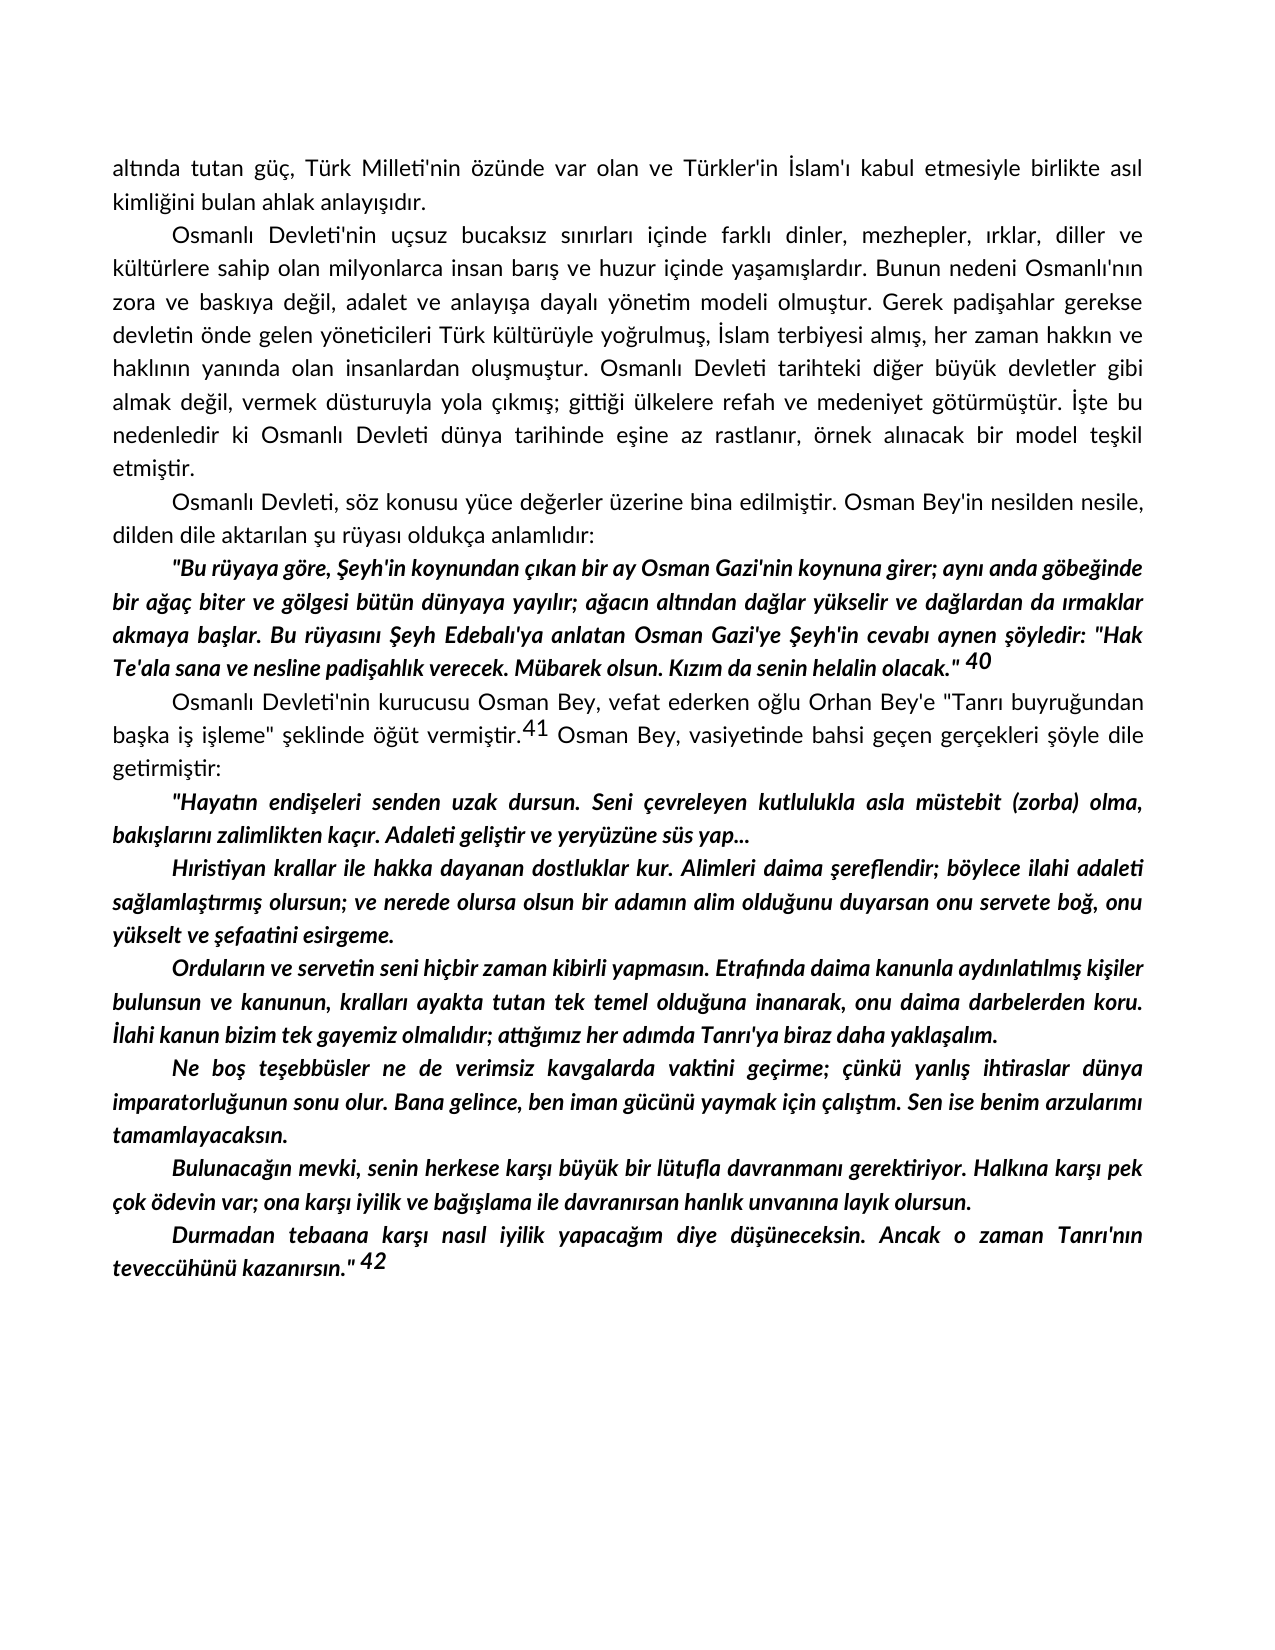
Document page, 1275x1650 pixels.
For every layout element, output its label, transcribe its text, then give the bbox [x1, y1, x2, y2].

text Ne boş teşebbüsler ne de verimsiz kavgalarda vaktini geçirme; çünkü yanlış ihtiraslar dünya imparatorluğunun sonu olur. Bana gelince, ben iman gücünü yaymak için çalıştım. Sen ise benim arzularımı tamamlayacaksın. [112, 1050, 1145, 1150]
text Bulunacağın mevki, senin herkese karşı büyük bir lütufla davranmanı gerektiriyor. Halkına karşı pek çok ödevin var; ona karşı iyilik ve bağışlama ile davranırsan hanlık unvanına layık olursun. [112, 1150, 1145, 1217]
text Osmanlı Devleti'nin uçsuz bucaksız sınırları içinde farklı dinler, mezhepler, ırklar, diller ve kültürlere sahip olan milyonlarca insan barış ve huzur içinde yaşamışlardır. Bunun nedeni Osmanlı'nın zora ve baskıya değil, adalet ve anlayışa dayalı yönetim modeli olmuştur. Gerek padişahlar gerekse devletin önde gelen yöneticileri Türk kültürüyle yoğrulmuş, İslam terbiyesi almış, her zaman hakkın ve haklının yanında olan insanlardan oluşmuştur. Osmanlı Devleti tarihteki diğer büyük devletler gibi almak değil, vermek düsturuyla yola çıkmış; gittiği ülkelere refah ve medeniyet götürmüştür. İşte bu nedenledir ki Osmanlı Devleti dünya tarihinde eşine az rastlanır, örnek alınacak bir model teşkil etmiştir. [112, 217, 1145, 483]
text Orduların ve servetin seni hiçbir zaman kibirli yapmasın. Etrafında daima kanunla aydınlatılmış kişiler bulunsun ve kanunun, kralları ayakta tutan tek temel olduğuna inanarak, onu daima darbelerden koru. İlahi kanun bizim tek gayemiz olmalıdır; attığımız her adımda Tanrı'ya biraz daha yaklaşalım. [112, 950, 1145, 1050]
text Osmanlı Devleti'nin kurucusu Osman Bey, vefat ederken oğlu Orhan Bey'e "Tanrı buyruğundan başka iş işleme" şeklinde öğüt vermiştir.41 Osman Bey, vasiyetinde bahsi geçen gerçekleri şöyle dile getirmiştir: [112, 683, 1145, 783]
text altında tutan güç, Türk Milleti'nin özünde var olan ve Türkler'in İslam'ı kabul etmesiyle birlikte asıl kimliğini bulan ahlak anlayışıdır. [112, 150, 1145, 217]
text "Hayatın endişeleri senden uzak dursun. Seni çevreleyen kutlulukla asla müstebit (zorba) olma, bakışlarını zalimlikten kaçır. Adaleti geliştir ve yeryüzüne süs yap... [112, 783, 1145, 850]
text Osmanlı Devleti, söz konusu yüce değerler üzerine bina edilmiştir. Osman Bey'in nesilden nesile, dilden dile aktarılan şu rüyası oldukça anlamlıdır: [112, 483, 1145, 550]
text Hıristiyan krallar ile hakka dayanan dostluklar kur. Alimleri daima şereflendir; böylece ilahi adaleti sağlamlaştırmış olursun; ve nerede olursa olsun bir adamın alim olduğunu duyarsan onu servete boğ, onu yükselt ve şefaatini esirgeme. [112, 850, 1145, 950]
text Durmadan tebaana karşı nasıl iyilik yapacağım diye düşüneceksin. Ancak o zaman Tanrı'nın teveccühünü kazanırsın." 42 [112, 1217, 1145, 1283]
text "Bu rüyaya göre, Şeyh'in koynundan çıkan bir ay Osman Gazi'nin koynuna girer; aynı anda göbeğinde bir ağaç biter ve gölgesi bütün dünyaya yayılır; ağacın altından dağlar yükselir ve dağlardan da ırmaklar akmaya başlar. Bu rüyasını Şeyh Edebalı'ya anlatan Osman Gazi'ye Şeyh'in cevabı aynen şöyledir: "Hak Te'ala sana ve nesline padişahlık verecek. Mübarek olsun. Kızım da senin helalin olacak." 40 [112, 550, 1145, 683]
